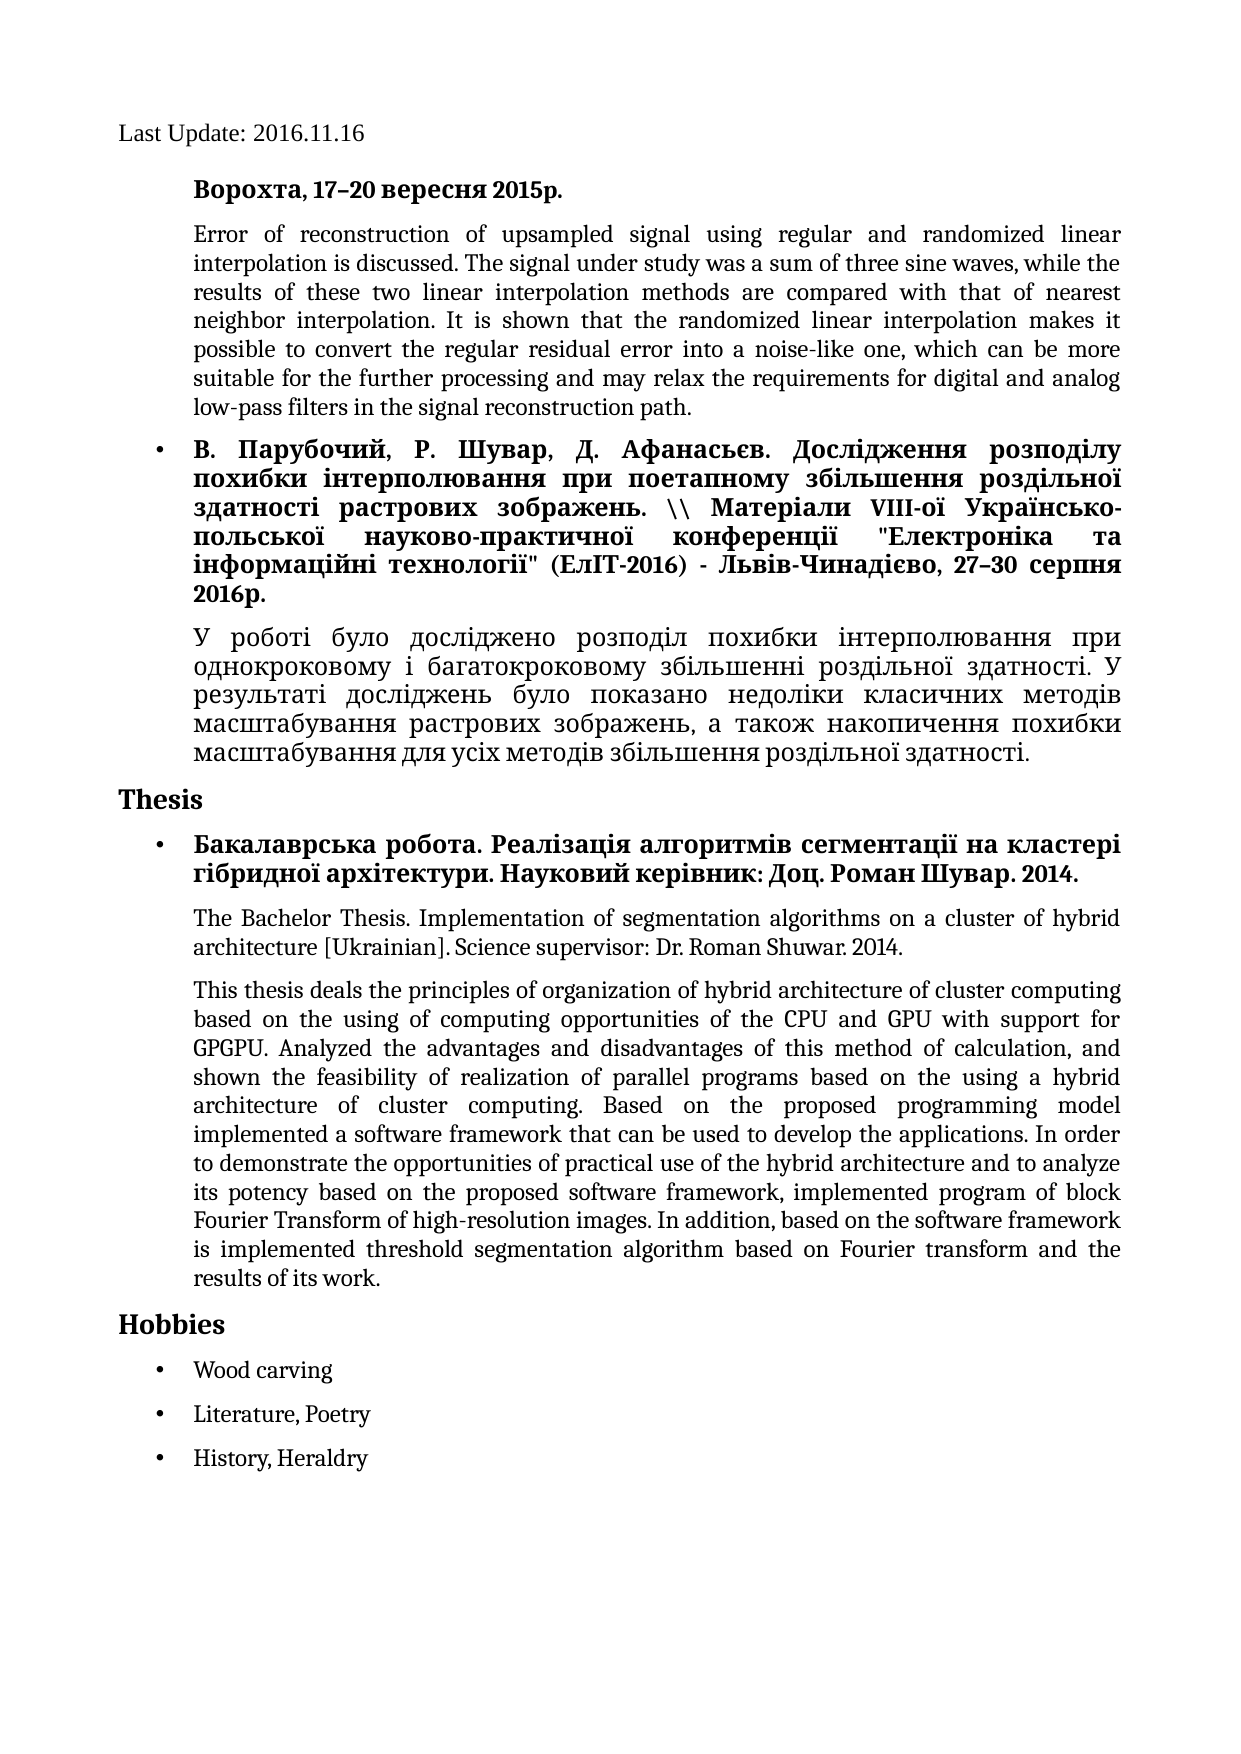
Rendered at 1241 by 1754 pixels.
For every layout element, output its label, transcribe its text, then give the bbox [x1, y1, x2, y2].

subtitle Thesis [118, 783, 1122, 816]
list This thesis deals the principles of organization of hybrid architecture of cluster computing based on the using of computing opportunities of the CPU and GPU with support for GPGPU. Analyzed the advantages and disadvantages of this method of calculation, and shown the feasibility of realization of parallel programs based on the using a hybrid architecture of cluster computing. Based on the proposed programming model implemented a software framework that can be used to develop the applications. In order to demonstrate the opportunities of practical use of the hybrid architecture and to analyze its potency based on the proposed software framework, implemented program of block Fourier Transform of high-resolution images. In addition, based on the software framework is implemented threshold segmentation algorithm based on Fourier transform and the results of its work. [156, 976, 1122, 1293]
list Literature, Poetry [156, 1400, 1122, 1429]
list Error of reconstruction of upsampled signal using regular and randomized linear interpolation is discussed. The signal under study was a sum of three sine waves, while the results of these two linear interpolation methods are compared with that of nearest neighbor interpolation. It is shown that the randomized linear interpolation makes it possible to convert the regular residual error into a noise-like one, which can be more suitable for the further processing and may relax the requirements for digital and analog low-pass filters in the signal reconstruction path. [156, 220, 1122, 421]
list History, Heraldry [156, 1444, 1122, 1473]
list Wood carving [156, 1356, 1122, 1385]
list В. Парубочий, Р. Шувар, Д. Афанасьєв. Дослідження розподілу похибки інтерполювання при поетапному збільшення роздільної здатності растрових зображень. \\ Матеріали VIII-ої Українсько-польської науково-практичної конференції "Електроніка та інформаційні технології" (ЕлІТ-2016) - Львів-Чинадієво, 27–30 серпня 2016р. [156, 436, 1122, 609]
list У роботі було досліджено розподіл похибки інтерполювання при однокроковому і багатокроковому збільшенні роздільної здатності. У результаті досліджень було показано недоліки класичних методів масштабування растрових зображень, а також накопичення похибки масштабування для усіх методів збільшення роздільної здатності. [156, 624, 1122, 768]
list Бакалаврська робота. Реалізація алгоритмів сегментації на кластері гібридної архітектури. Науковий керівник: Доц. Роман Шувар. 2014. [156, 831, 1122, 889]
list The Bachelor Thesis. Implementation of segmentation algorithms on a cluster of hybrid architecture [Ukrainian]. Science supervisor: Dr. Roman Shuwar. 2014. [156, 904, 1122, 961]
subtitle Hobbies [118, 1308, 1122, 1341]
list Ворохта, 17–20 вересня 2015p. [156, 176, 1122, 205]
